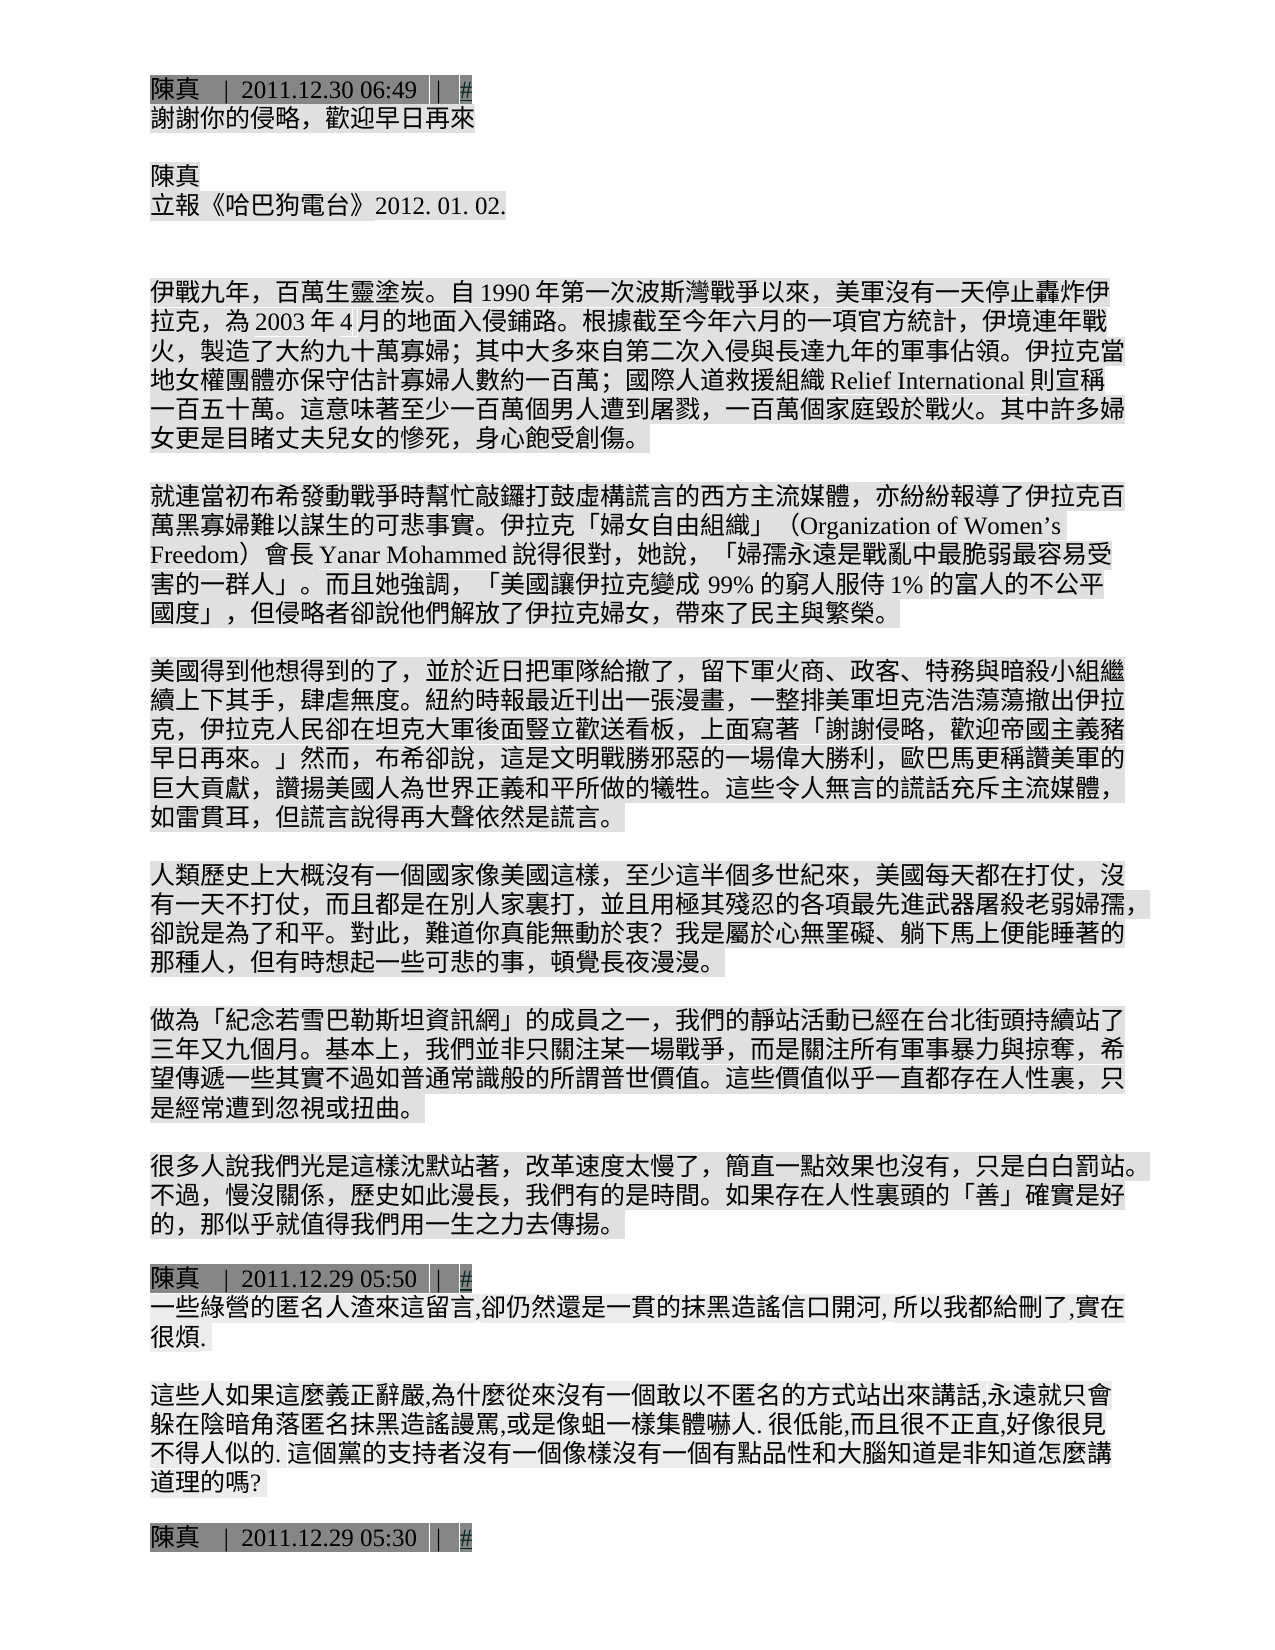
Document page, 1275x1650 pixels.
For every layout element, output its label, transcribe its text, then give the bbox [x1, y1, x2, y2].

text 陳真 | 2011.12.29 05:30 | # [150, 1523, 1125, 1552]
text 陳真 | 2011.12.29 05:50 | # [150, 1264, 1125, 1293]
text 陳真 | 2011.12.30 06:49 | # [150, 75, 1125, 104]
text 一些綠營的匿名人渣來這留言,卻仍然還是一貫的抹黑造謠信口開河, 所以我都給刪了,實在很煩. 這些人如果這麼義正辭嚴,為什麼從來沒有一個敢以不匿名的方式站出來講話,永遠就只會躲在陰暗角落匿名抹黑造謠謾罵,或是像蛆一樣集體嚇人. 很低能,而且很不正直,好像很見不得人似的. 這個黨的支持者沒有一個像樣沒有一個有點品性和大腦知道是非知道怎麼講道理的嗎? [150, 1293, 1125, 1498]
text 謝謝你的侵略，歡迎早日再來 陳真 立報《哈巴狗電台》2012. 01. 02. 伊戰九年，百萬生靈塗炭。自1990年第一次波斯灣戰爭以來，美軍沒有一天停止轟炸伊拉克，為2003年4月的地面入侵鋪路。根據截至今年六月的一項官方統計，伊境連年戰火，製造了大約九十萬寡婦；其中大多來自第二次入侵與長達九年的軍事佔領。伊拉克當地女權團體亦保守估計寡婦人數約一百萬；國際人道救援組織Relief International則宣稱一百五十萬。這意味著至少一百萬個男人遭到屠戮，一百萬個家庭毀於戰火。其中許多婦女更是目睹丈夫兒女的慘死，身心飽受創傷。 就連當初布希發動戰爭時幫忙敲鑼打鼓虛構謊言的西方主流媒體，亦紛紛報導了伊拉克百萬黑寡婦難以謀生的可悲事實。伊拉克「婦女自由組織」（Organization of Women’s Freedom）會長Yanar Mohammed說得很對，她說，「婦孺永遠是戰亂中最脆弱最容易受害的一群人」。而且她強調，「美國讓伊拉克變成 99% 的窮人服侍1% 的富人的不公平國度」，但侵略者卻說他們解放了伊拉克婦女，帶來了民主與繁榮。 美國得到他想得到的了，並於近日把軍隊給撤了，留下軍火商、政客、特務與暗殺小組繼續上下其手，肆虐無度。紐約時報最近刊出一張漫畫，一整排美軍坦克浩浩蕩蕩撤出伊拉克，伊拉克人民卻在坦克大軍後面豎立歡送看板，上面寫著「謝謝侵略，歡迎帝國主義豬早日再來。」然而，布希卻說，這是文明戰勝邪惡的一場偉大勝利，歐巴馬更稱讚美軍的巨大貢獻，讚揚美國人為世界正義和平所做的犧牲。這些令人無言的謊話充斥主流媒體，如雷貫耳，但謊言說得再大聲依然是謊言。 人類歷史上大概沒有一個國家像美國這樣，至少這半個多世紀來，美國每天都在打仗，沒有一天不打仗，而且都是在別人家裏打，並且用極其殘忍的各項最先進武器屠殺老弱婦孺，卻說是為了和平。對此，難道你真能無動於衷？我是屬於心無罣礙、躺下馬上便能睡著的那種人，但有時想起一些可悲的事，頓覺長夜漫漫。 做為「紀念若雪巴勒斯坦資訊網」的成員之一，我們的靜站活動已經在台北街頭持續站了三年又九個月。基本上，我們並非只關注某一場戰爭，而是關注所有軍事暴力與掠奪，希望傳遞一些其實不過如普通常識般的所謂普世價值。這些價值似乎一直都存在人性裏，只是經常遭到忽視或扭曲。 很多人說我們光是這樣沈默站著，改革速度太慢了，簡直一點效果也沒有，只是白白罰站。不過，慢沒關係，歷史如此漫長，我們有的是時間。如果存在人性裏頭的「善」確實是好的，那似乎就值得我們用一生之力去傳揚。 [150, 104, 1125, 1239]
